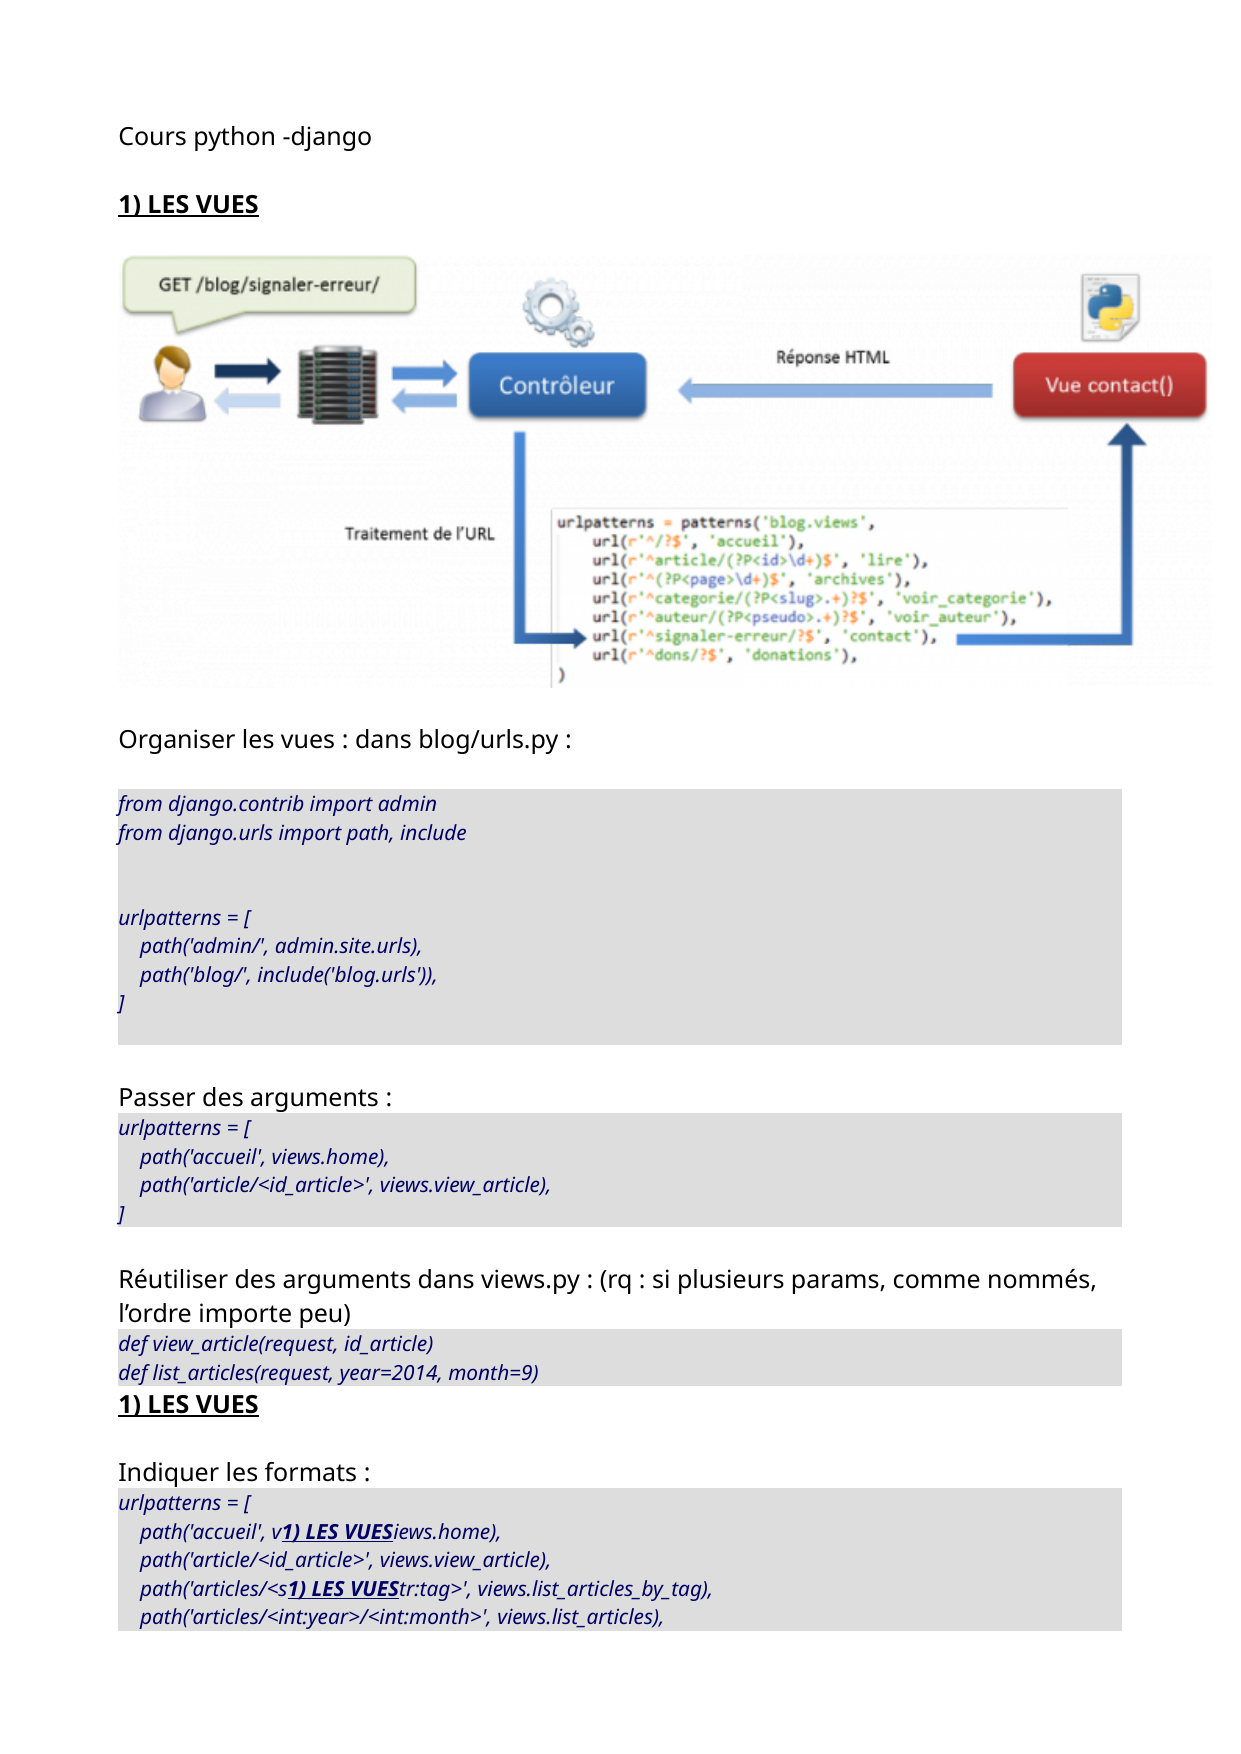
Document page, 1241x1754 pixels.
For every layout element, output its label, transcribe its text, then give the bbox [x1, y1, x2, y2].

text urlpatterns = [ [118, 903, 1122, 932]
text def list_articles(request, year=2014, month=9) [118, 1358, 1122, 1386]
text 1) LES VUES [118, 1386, 1122, 1420]
text 1) LES VUES [118, 186, 1122, 220]
text Réutiliser des arguments dans views.py : (rq : si plusieurs params, comme nommés, l’ordre importe peu) [118, 1261, 1122, 1329]
text urlpatterns = [ [118, 1488, 1122, 1517]
text Organiser les vues : dans blog/urls.py : [118, 721, 1122, 755]
text path('articles/<s1) LES VUEStr:tag>', views.list_articles_by_tag), [118, 1574, 1122, 1602]
text path('articles/<int:year>/<int:month>', views.list_articles), [118, 1602, 1122, 1631]
text ] [118, 988, 1122, 1017]
text path('article/<id_article>', views.view_article), [118, 1170, 1122, 1199]
text path('blog/', include('blog.urls')), [118, 960, 1122, 988]
text from django.contrib import admin [118, 789, 1122, 818]
text path('accueil', views.home), [118, 1142, 1122, 1170]
text path('article/<id_article>', views.view_article), [118, 1545, 1122, 1574]
text Passer des arguments : [118, 1079, 1122, 1113]
text urlpatterns = [ [118, 1113, 1122, 1142]
text path('accueil', v1) LES VUESiews.home), [118, 1517, 1122, 1545]
picture [118, 254, 1212, 688]
text Indiquer les formats : [118, 1454, 1122, 1488]
text path('admin/', admin.site.urls), [118, 932, 1122, 960]
text ] [118, 1199, 1122, 1227]
text def view_article(request, id_article) [118, 1329, 1122, 1358]
text from django.urls import path, include [118, 818, 1122, 846]
text Cours python -django [118, 118, 1122, 152]
